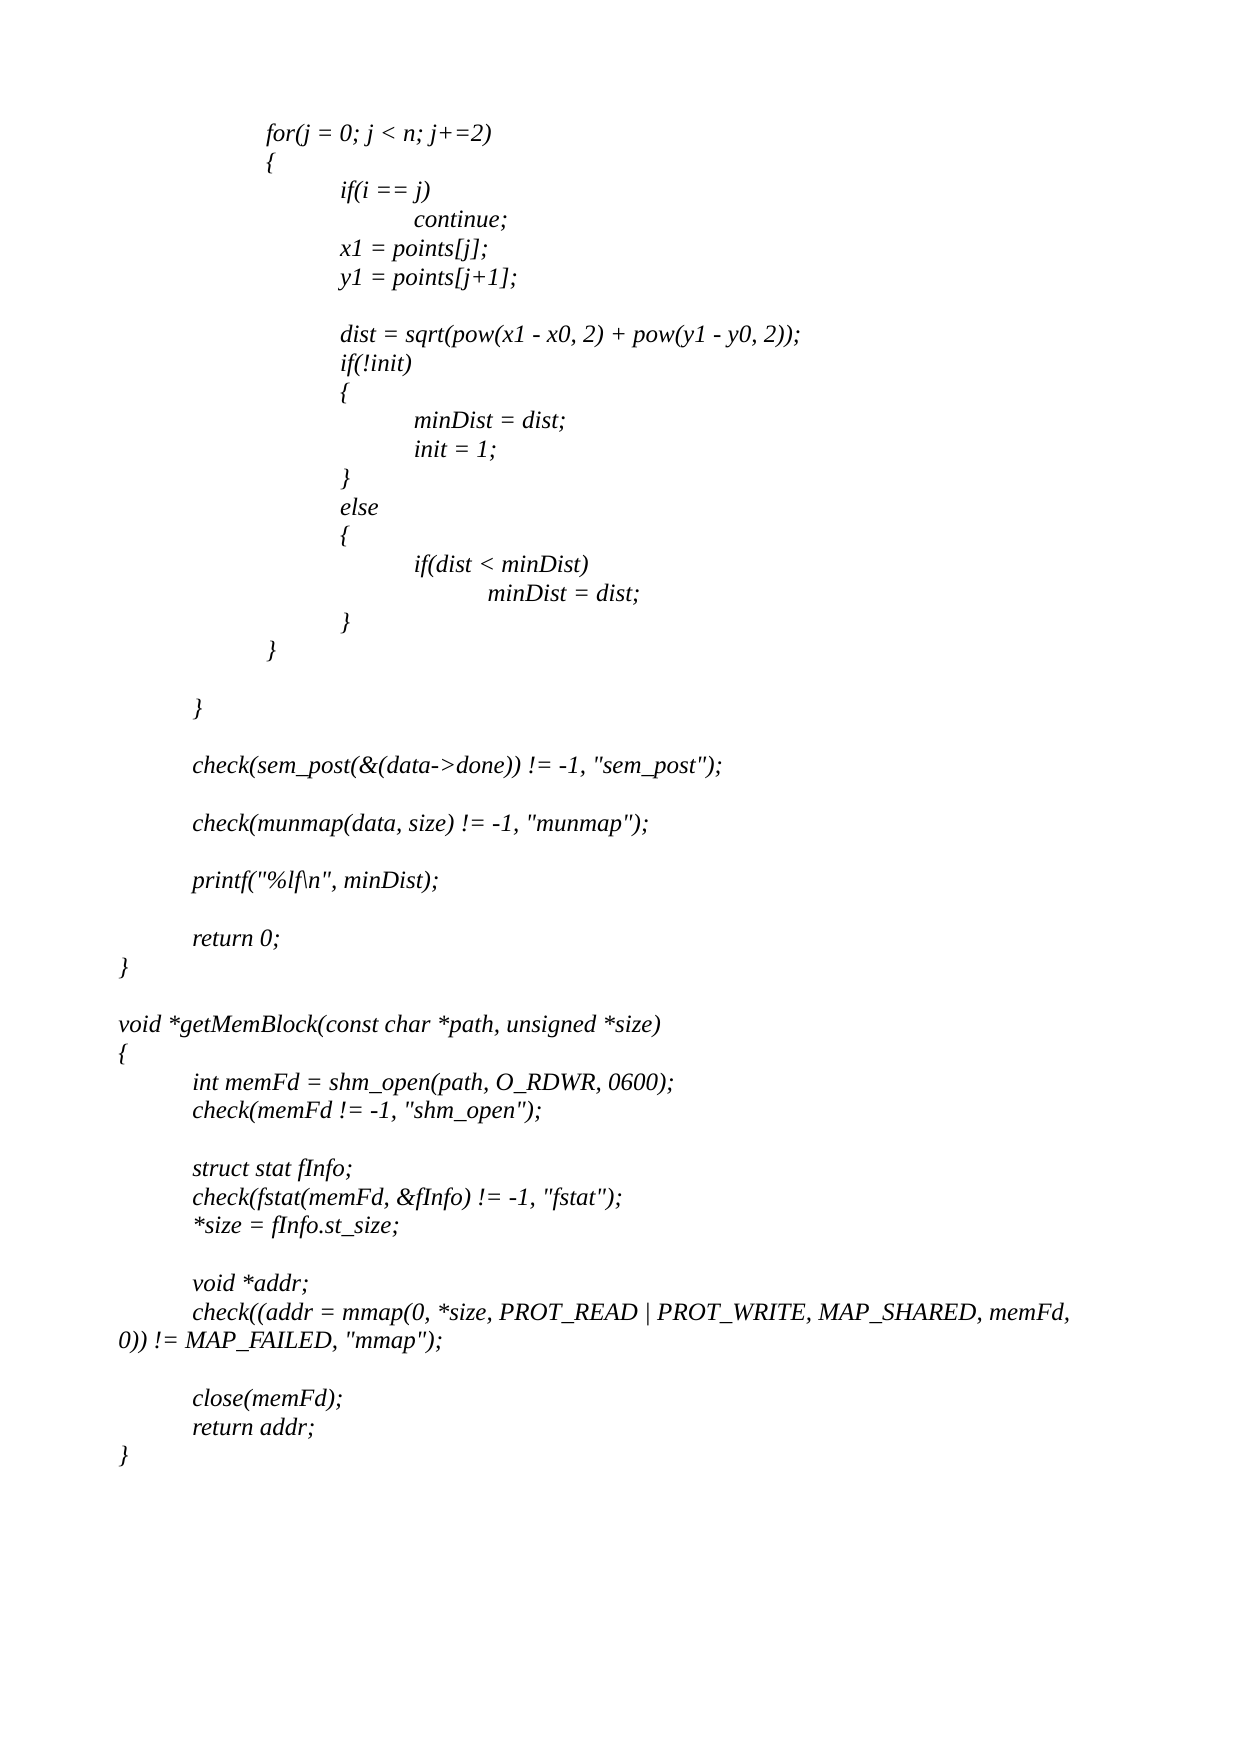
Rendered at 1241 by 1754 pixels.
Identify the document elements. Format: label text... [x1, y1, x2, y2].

text } [118, 636, 1122, 664]
text } [118, 607, 1122, 636]
text close(memFd); [118, 1383, 1122, 1412]
text void *addr; [118, 1268, 1122, 1297]
text else [118, 492, 1122, 521]
text continue; [118, 204, 1122, 233]
text minDist = dist; [118, 578, 1122, 607]
text x1 = points[j]; [118, 233, 1122, 262]
text } [118, 463, 1122, 492]
text check((addr = mmap(0, *size, PROT_READ | PROT_WRITE, MAP_SHARED, memFd, 0)) != MAP_FAILED, "mmap"); [118, 1297, 1122, 1354]
text { [118, 377, 1122, 406]
text if(i == j) [118, 176, 1122, 204]
text } [118, 952, 1122, 981]
text { [118, 1038, 1122, 1067]
text int memFd = shm_open(path, O_RDWR, 0600); [118, 1067, 1122, 1096]
text *size = fInfo.st_size; [118, 1211, 1122, 1239]
text if(dist < minDist) [118, 549, 1122, 578]
text y1 = points[j+1]; [118, 262, 1122, 291]
text return addr; [118, 1412, 1122, 1441]
text check(memFd != -1, "shm_open"); [118, 1096, 1122, 1124]
text check(munmap(data, size) != -1, "munmap"); [118, 808, 1122, 837]
text init = 1; [118, 434, 1122, 463]
text } [118, 1441, 1122, 1469]
text return 0; [118, 923, 1122, 952]
text printf("%lf\n", minDist); [118, 866, 1122, 894]
text check(sem_post(&(data->done)) != -1, "sem_post"); [118, 751, 1122, 779]
text void *getMemBlock(const char *path, unsigned *size) [118, 1009, 1122, 1038]
text struct stat fInfo; [118, 1153, 1122, 1182]
text } [118, 693, 1122, 722]
text { [118, 521, 1122, 549]
text for(j = 0; j < n; j+=2) [118, 118, 1122, 147]
text minDist = dist; [118, 406, 1122, 434]
text if(!init) [118, 348, 1122, 377]
text dist = sqrt(pow(x1 - x0, 2) + pow(y1 - y0, 2)); [118, 319, 1122, 348]
text { [118, 147, 1122, 176]
text check(fstat(memFd, &fInfo) != -1, "fstat"); [118, 1182, 1122, 1211]
